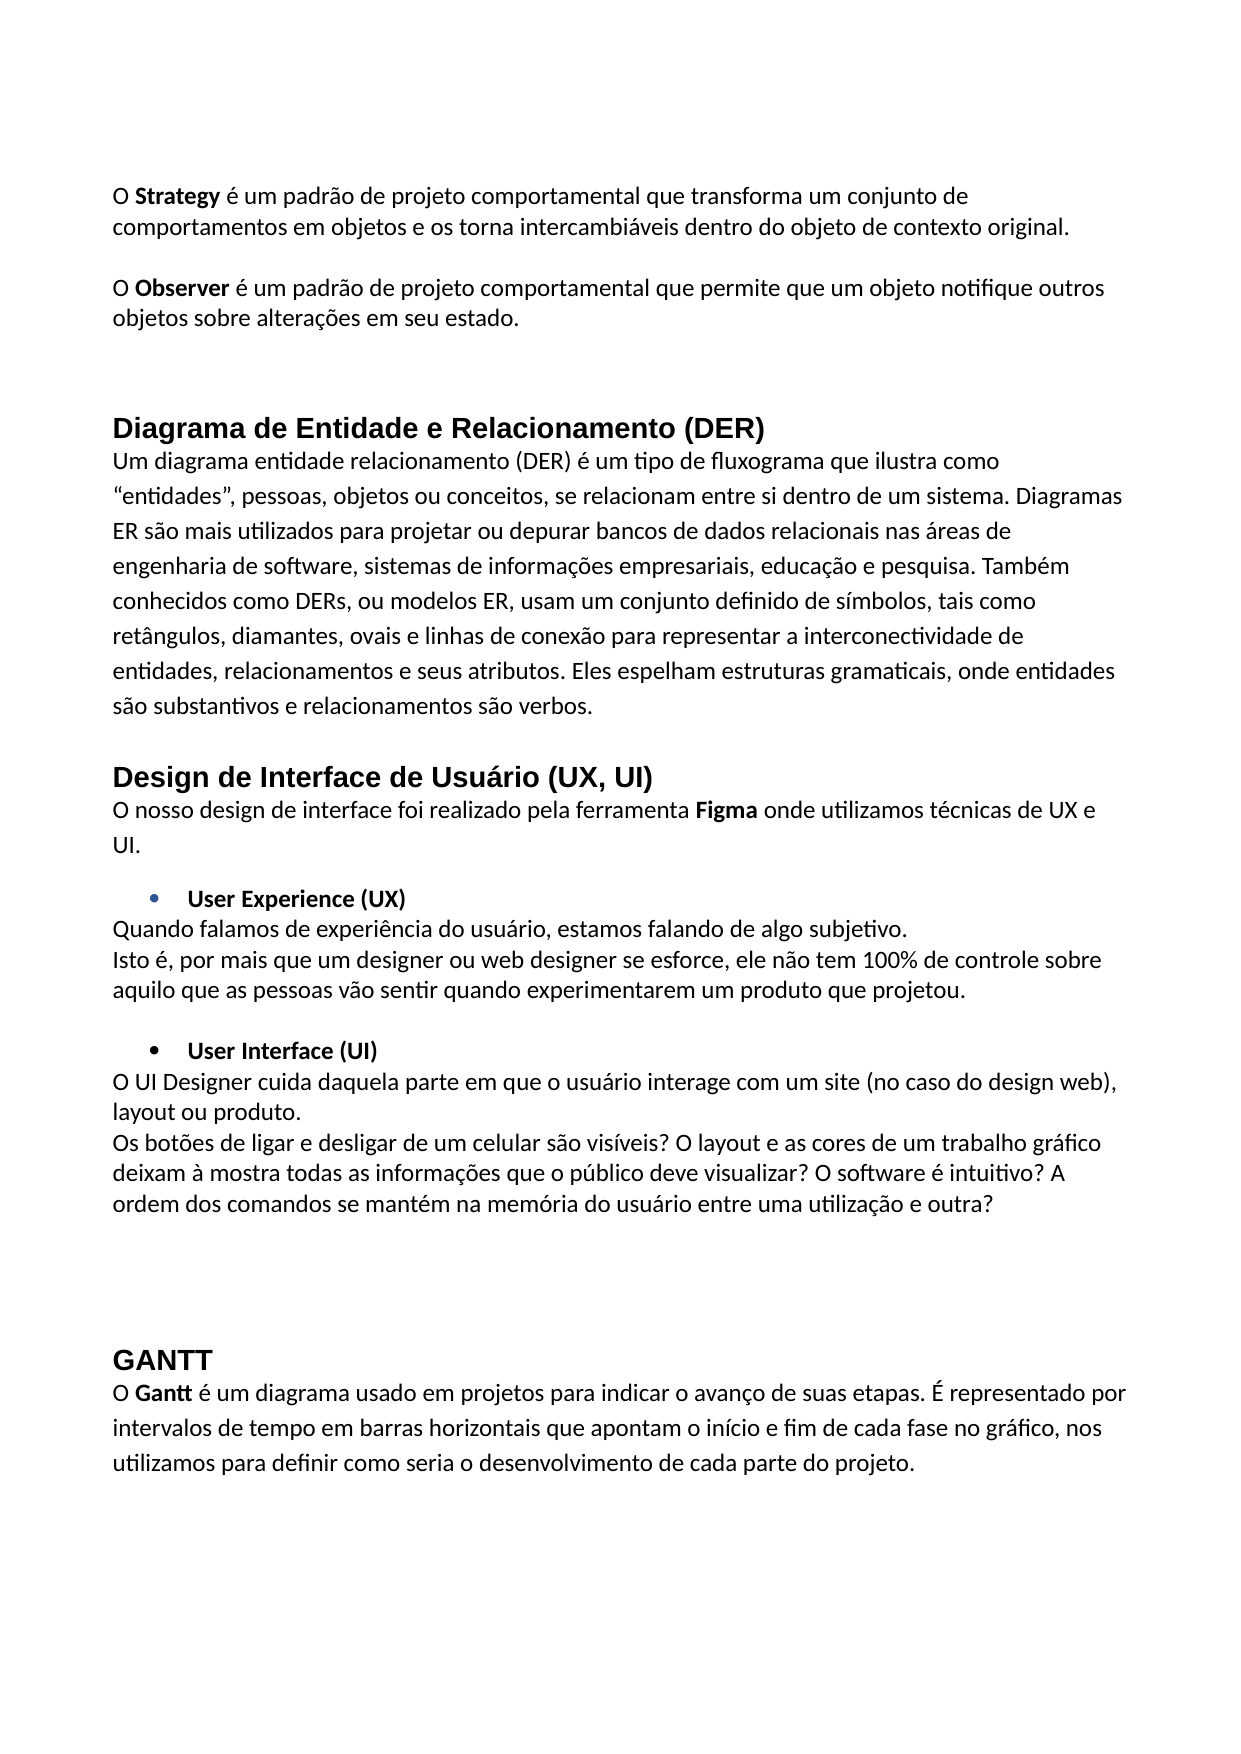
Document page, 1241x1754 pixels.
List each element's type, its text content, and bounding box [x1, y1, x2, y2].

text O Observer é um padrão de projeto comportamental que permite que um objeto notifique outros objetos sobre alterações em seu estado. [112, 272, 1128, 391]
text O Gantt é um diagrama usado em projetos para indicar o avanço de suas etapas. É representado por intervalos de tempo em barras horizontais que apontam o início e fim de cada fase no gráfico, nos utilizamos para definir como seria o desenvolvimento de cada parte do projeto. [112, 1377, 1128, 1477]
list User Interface (UI) [150, 1035, 1128, 1066]
text O Strategy é um padrão de projeto comportamental que transforma um conjunto de comportamentos em objetos e os torna intercambiáveis dentro do objeto de contexto original. [112, 181, 1128, 242]
text Os botões de ligar e desligar de um celular são visíveis? O layout e as cores de um trabalho gráfico deixam à mostra todas as informações que o público deve visualizar? O software é intuitivo? A ordem dos comandos se mantém na memória do usuário entre uma utilização e outra? [112, 1127, 1128, 1218]
text Isto é, por mais que um designer ou web designer se esforce, ele não tem 100% de controle sobre aquilo que as pessoas vão sentir quando experimentarem um produto que projetou. [112, 944, 1128, 1005]
subtitle Design de Interface de Usuário (UX, UI) [112, 760, 1128, 794]
text Um diagrama entidade relacionamento (DER) é um tipo de fluxograma que ilustra como “entidades”, pessoas, objetos ou conceitos, se relacionam entre si dentro de um sistema. Diagramas ER são mais utilizados para projetar ou depurar bancos de dados relacionais nas áreas de engenharia de software, sistemas de informações empresariais, educação e pesquisa. Também conhecidos como DERs, ou modelos ER, usam um conjunto definido de símbolos, tais como retângulos, diamantes, ovais e linhas de conexão para representar a interconectividade de entidades, relacionamentos e seus atributos. Eles espelham estruturas gramaticais, onde entidades são substantivos e relacionamentos são verbos. [112, 445, 1128, 721]
subtitle Diagrama de Entidade e Relacionamento (DER) [112, 411, 1128, 445]
subtitle GANTT [112, 1343, 1128, 1377]
subtitle User Experience (UX) [150, 883, 1128, 913]
text O UI Designer cuida daquela parte em que o usuário interage com um site (no caso do design web), layout ou produto. [112, 1066, 1128, 1127]
text Quando falamos de experiência do usuário, estamos falando de algo subjetivo. [112, 913, 1128, 944]
text O nosso design de interface foi realizado pela ferramenta Figma onde utilizamos técnicas de UX e UI. [112, 794, 1128, 859]
